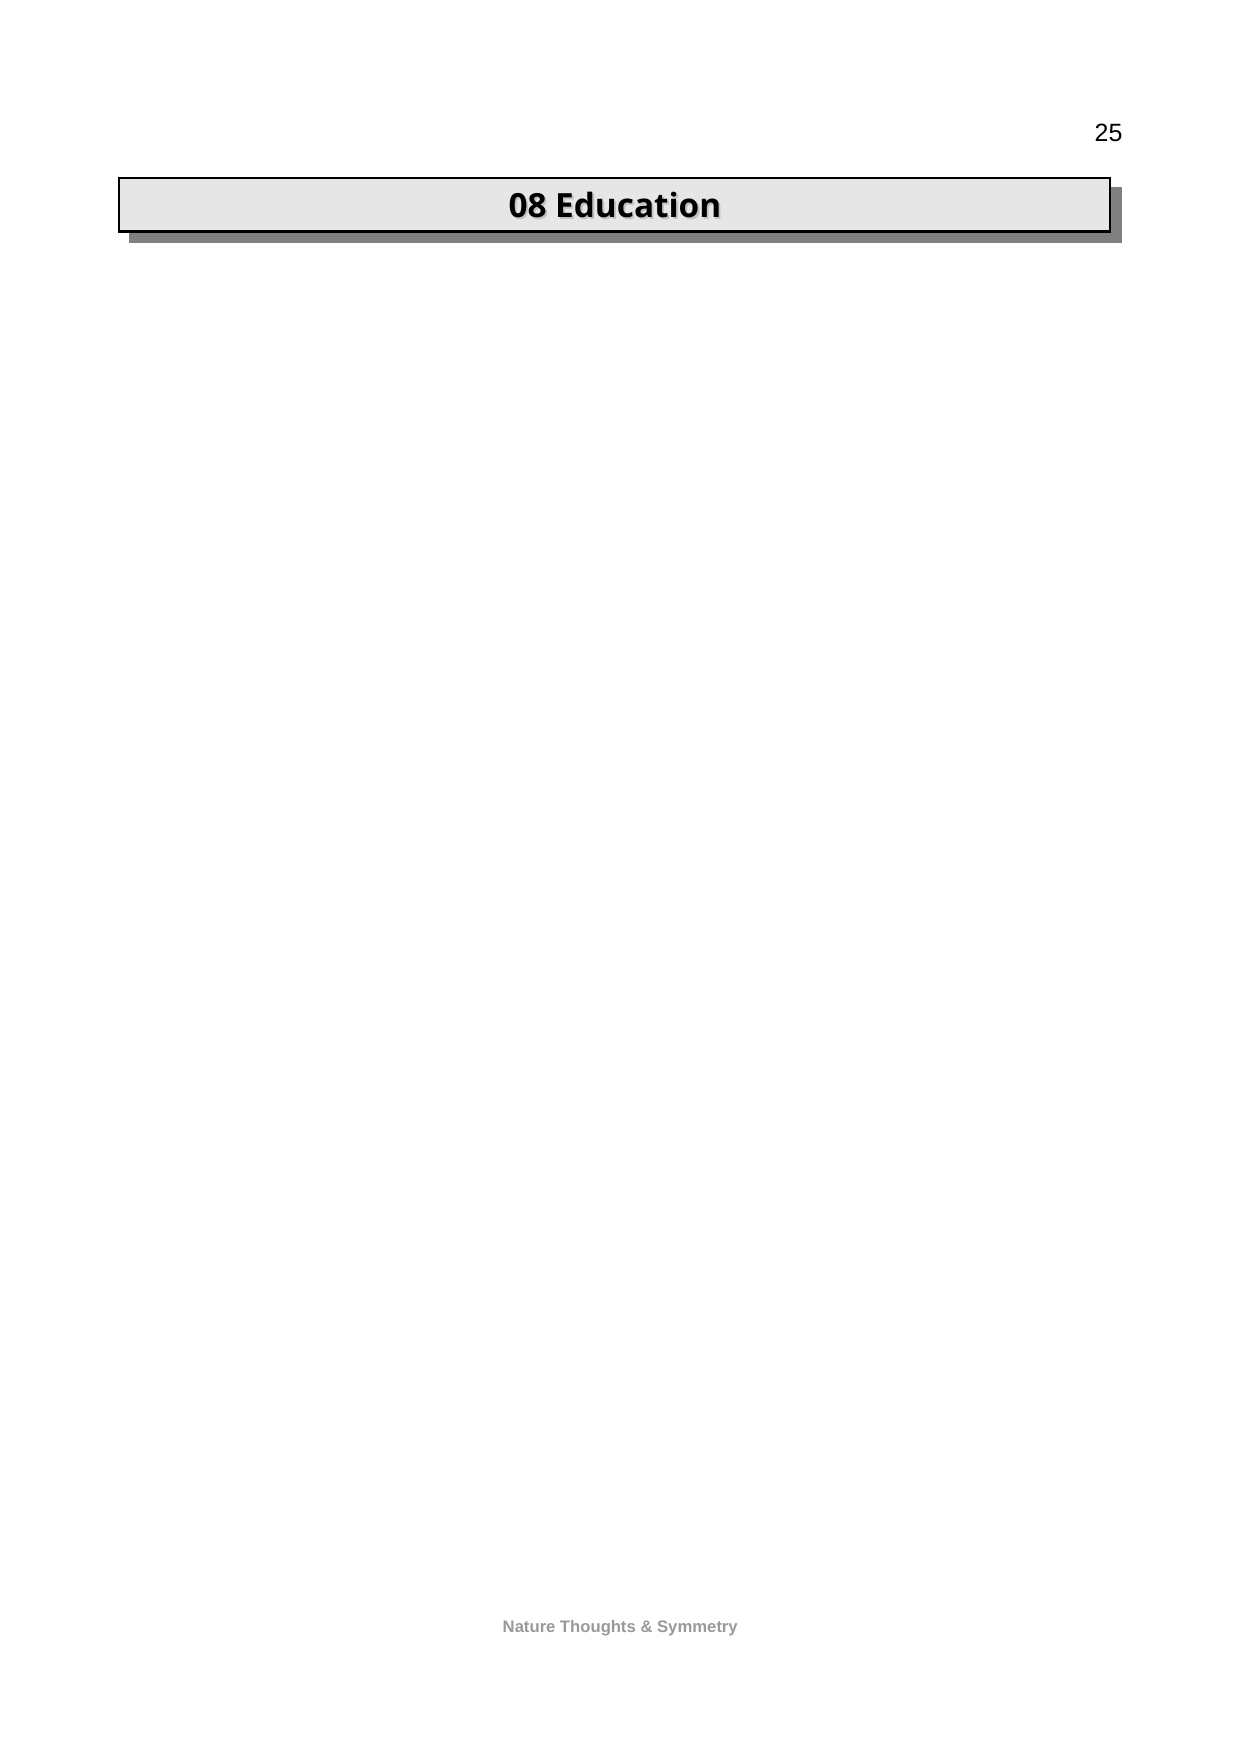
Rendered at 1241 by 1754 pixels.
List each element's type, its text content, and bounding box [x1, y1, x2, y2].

subtitle 08 Education [120, 179, 1109, 230]
